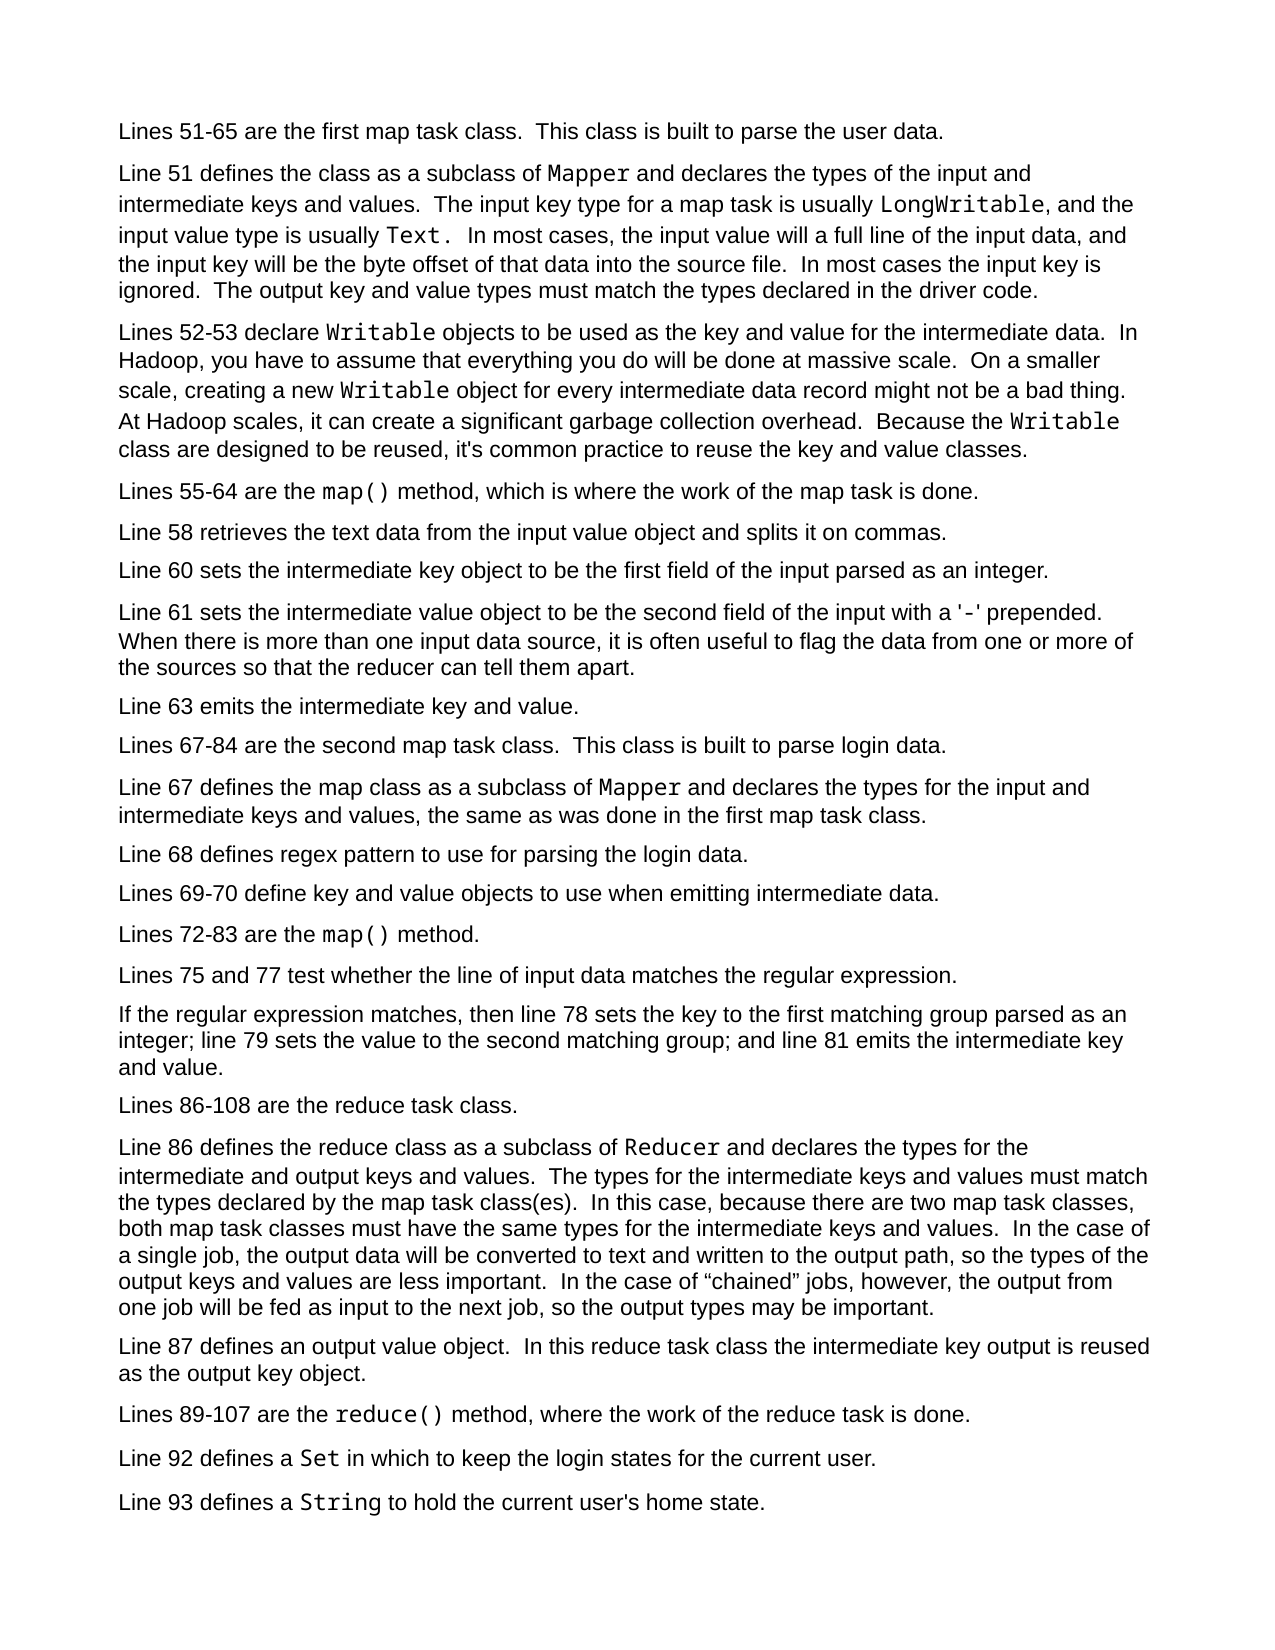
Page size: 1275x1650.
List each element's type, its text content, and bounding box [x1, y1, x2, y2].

text Line 86 defines the reduce class as a subclass of Reducer and declares the types for the intermediate and output keys and values. The types for the intermediate keys and values must match the types declared by the map task class(es). In this case, because there are two map task classes, both map task classes must have the same types for the intermediate keys and values. In the case of a single job, the output data will be converted to text and written to the output path, so the types of the output keys and values are less important. In the case of “chained” jobs, however, the output from one job will be fed as input to the next job, so the output types may be important. [118, 1131, 1157, 1321]
text Lines 89-107 are the reduce() method, where the work of the reduce task is done. [118, 1398, 1157, 1430]
text Line 92 defines a Set in which to keep the login states for the current user. [118, 1442, 1157, 1473]
text Line 67 defines the map class as a subclass of Mapper and declares the types for the input and intermediate keys and values, the same as was done in the first map task class. [118, 771, 1157, 828]
text Lines 67-84 are the second map task class. This class is built to parse login data. [118, 732, 1157, 758]
text Lines 69-70 define key and value objects to use when emitting intermediate data. [118, 879, 1157, 906]
text Line 87 defines an output value object. In this reduce task class the intermediate key output is reused as the output key object. [118, 1333, 1157, 1386]
text Line 51 defines the class as a subclass of Mapper and declares the types of the input and intermediate keys and values. The input key type for a map task is usually LongWritable, and the input value type is usually Text. In most cases, the input value will a full line of the input data, and the input key will be the byte offset of that data into the source file. In most cases the input key is ignored. The output key and value types must match the types declared in the driver code. [118, 157, 1157, 303]
text Line 60 sets the intermediate key object to be the first field of the input parsed as an integer. [118, 557, 1157, 584]
text Lines 86-108 are the reduce task class. [118, 1092, 1157, 1119]
text Lines 52-53 declare Writable objects to be used as the key and value for the intermediate data. In Hadoop, you have to assume that everything you do will be done at massive scale. On a smaller scale, creating a new Writable object for every intermediate data record might not be a bad thing. At Hadoop scales, it can create a significant garbage collection overhead. Because the Writable class are designed to be reused, it's common practice to reuse the key and value classes. [118, 316, 1157, 462]
text Line 58 retrieves the text data from the input value object and splits it on commas. [118, 519, 1157, 545]
text Lines 72-83 are the map() method. [118, 918, 1157, 949]
text If the regular expression matches, then line 78 sets the key to the first matching group parsed as an integer; line 79 sets the value to the second matching group; and line 81 emits the intermediate key and value. [118, 1001, 1157, 1080]
text Line 61 sets the intermediate value object to be the second field of the input with a '-' prepended. When there is more than one input data source, it is often useful to flag the data from one or more of the sources so that the reducer can tell them apart. [118, 596, 1157, 680]
text Line 93 defines a String to hold the current user's home state. [118, 1486, 1157, 1517]
text Lines 51-65 are the first map task class. This class is built to parse the user data. [118, 118, 1157, 144]
text Lines 75 and 77 test whether the line of input data matches the regular expression. [118, 962, 1157, 988]
text Lines 55-64 are the map() method, which is where the work of the map task is done. [118, 475, 1157, 506]
text Line 68 defines regex pattern to use for parsing the login data. [118, 841, 1157, 867]
text Line 63 emits the intermediate key and value. [118, 693, 1157, 719]
